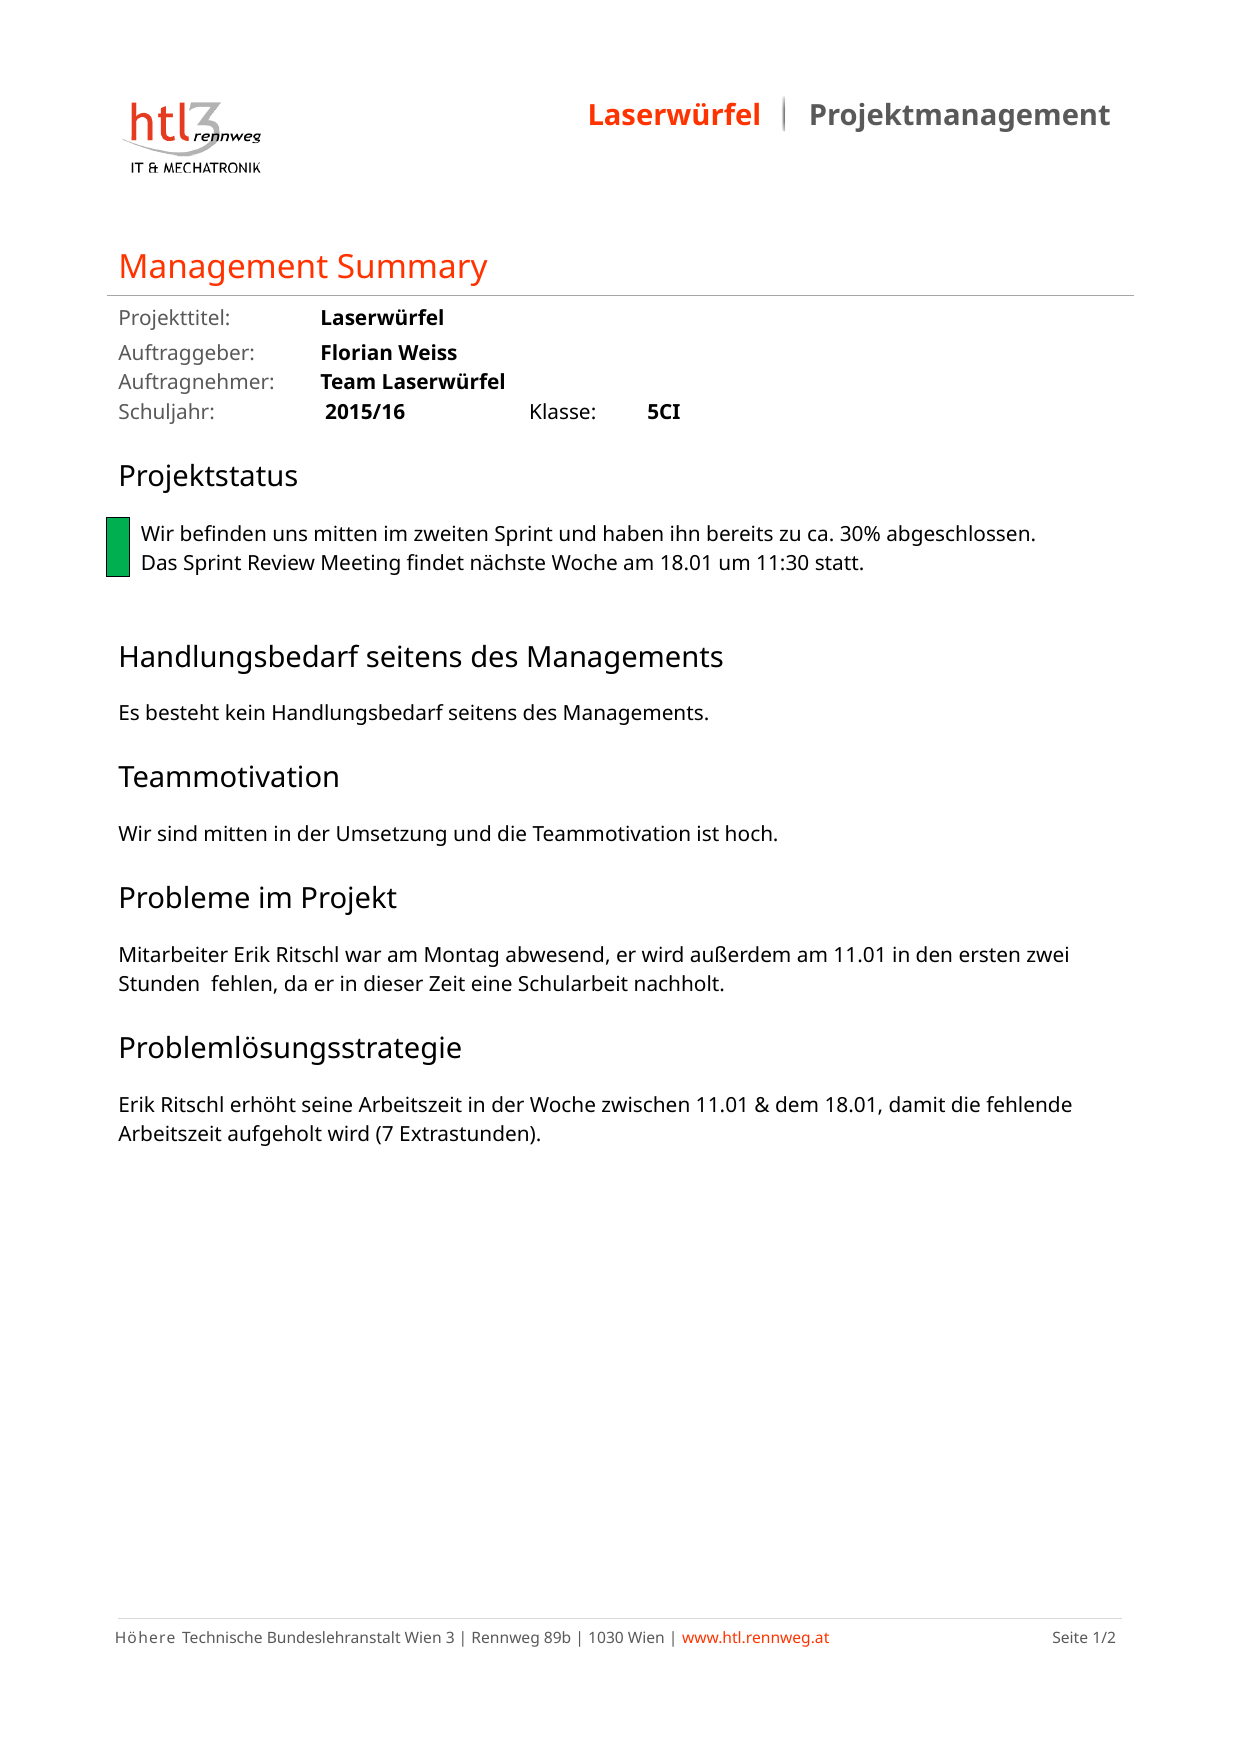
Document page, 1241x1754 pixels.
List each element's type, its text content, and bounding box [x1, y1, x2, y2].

subtitle Probleme im Projekt [118, 885, 1122, 914]
table_header [107, 518, 129, 576]
subtitle Handlungsbedarf seitens des Managements [118, 644, 1122, 673]
table_cell 2015/16 [314, 396, 518, 425]
table_cell Projekttitel: [107, 296, 309, 336]
table_header [841, 236, 1134, 295]
table_cell Schuljahr: [107, 396, 314, 425]
text Mitarbeiter Erik Ritschl war am Montag abwesend, er wird außerdem am 11.01 in den ersten zwei Stunden fehlen, da er in dieser Zeit eine Schularbeit nachholt. [118, 939, 1122, 997]
subtitle Projektstatus [118, 463, 1122, 492]
table_header Management Summary [107, 236, 841, 295]
text Es besteht kein Handlungsbedarf seitens des Managements. [118, 698, 1122, 726]
table_cell Laserwürfel [309, 296, 1134, 336]
subtitle Teammotivation [118, 764, 1122, 793]
text Erik Ritschl erhöht seine Arbeitszeit in der Woche zwischen 11.01 & dem 18.01, damit die fehlende Arbeitszeit aufgeholt wird (7 Extrastunden). [118, 1089, 1122, 1147]
table_cell Klasse: [518, 396, 636, 425]
subtitle Problemlösungsstrategie [118, 1035, 1122, 1064]
table_cell 5CI [636, 396, 945, 425]
table_cell Auftragnehmer: [107, 366, 309, 396]
text Wir sind mitten in der Umsetzung und die Teammotivation ist hoch. [118, 818, 1122, 847]
table_cell Team Laserwürfel [309, 366, 1134, 396]
table_header Wir befinden uns mitten im zweiten Sprint und haben ihn bereits zu ca. 30% abgeschlossen. Das Sprint Review Meeting findet nächste Woche am 18.01 um 11:30 statt. [130, 517, 1061, 576]
table_cell Florian Weiss [309, 336, 1134, 366]
table_cell [945, 396, 1134, 425]
table_cell Auftraggeber: [107, 336, 309, 366]
